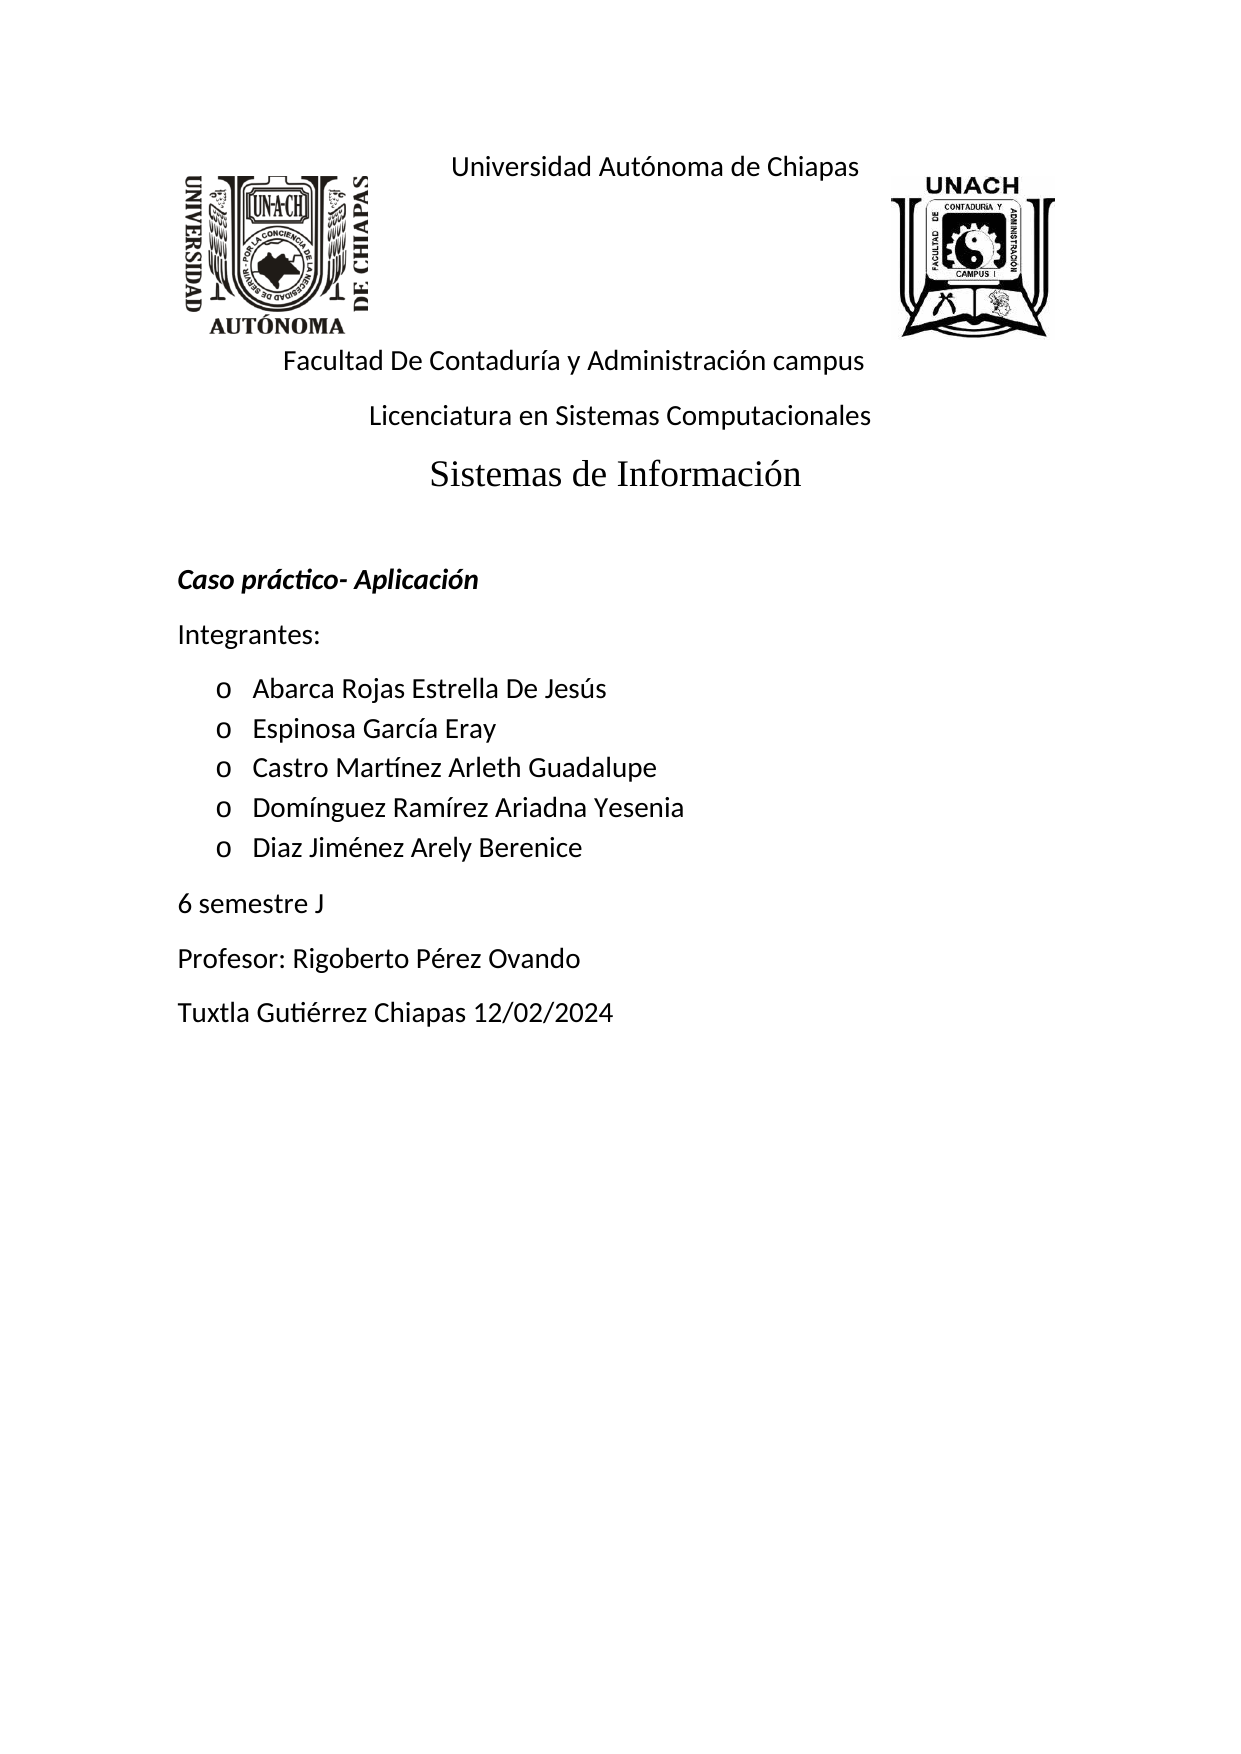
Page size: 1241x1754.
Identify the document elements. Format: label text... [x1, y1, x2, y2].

text Integrantes: [177, 616, 1063, 651]
text Caso práctico- Aplicación [177, 561, 1063, 597]
text Tuxtla Gutiérrez Chiapas 12/02/2024 [177, 994, 1063, 1030]
list Castro Martínez Arleth Guadalupe [215, 749, 1063, 787]
text Profesor: Rigoberto Pérez Ovando [177, 940, 1063, 975]
list Abarca Rojas Estrella De Jesús [215, 670, 1063, 707]
text Sistemas de Información [177, 452, 1063, 495]
list Domínguez Ramírez Ariadna Yesenia [215, 789, 1063, 826]
text Licenciatura en Sistemas Computacionales [177, 397, 1063, 433]
text 6 semestre J [177, 885, 1063, 921]
list Diaz Jiménez Arely Berenice [215, 829, 1063, 866]
list Espinosa García Eray [215, 710, 1063, 747]
text Universidad Autónoma de Chiapas Facultad De Contaduría y Administración campus [177, 148, 1063, 378]
